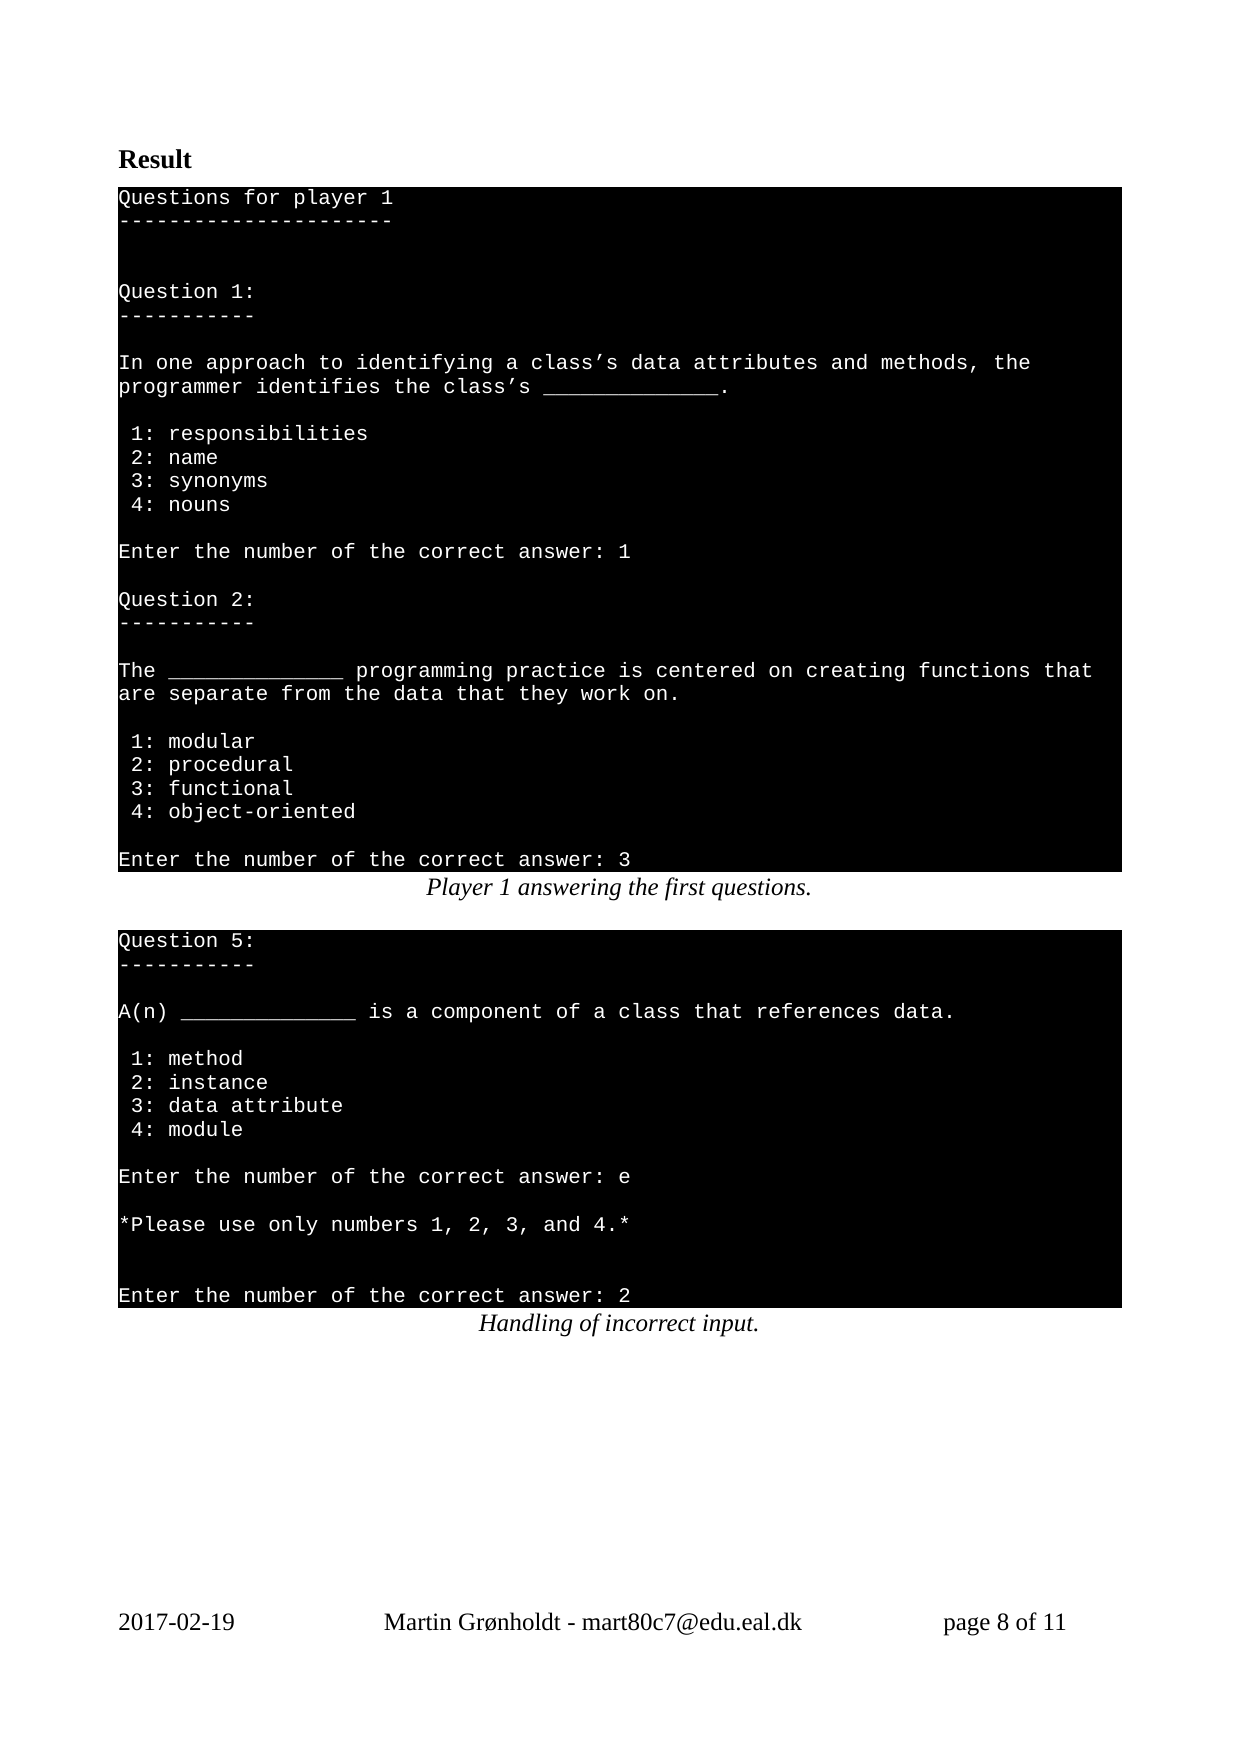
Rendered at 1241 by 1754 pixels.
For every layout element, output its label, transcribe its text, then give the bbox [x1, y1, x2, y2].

text Enter the number of the correct answer: 2 [118, 1285, 1122, 1308]
text 3: synonyms [118, 471, 1122, 494]
text ----------- [118, 954, 1122, 977]
text Question 2: [118, 589, 1122, 612]
text 1: responsibilities [118, 423, 1122, 447]
text Question 5: [118, 930, 1122, 954]
text Player 1 answering the first questions. [118, 872, 1122, 901]
text ---------------------- [118, 210, 1122, 234]
text 2: procedural [118, 754, 1122, 778]
text Question 1: [118, 281, 1122, 305]
text Enter the number of the correct answer: 1 [118, 541, 1122, 565]
text In one approach to identifying a class’s data attributes and methods, the programmer identifies the class’s ______________. [118, 352, 1122, 399]
text 4: object-oriented [118, 802, 1122, 825]
text *Please use only numbers 1, 2, 3, and 4.* [118, 1214, 1122, 1237]
text ----------- [118, 305, 1122, 329]
text 3: data attribute [118, 1096, 1122, 1119]
text Enter the number of the correct answer: e [118, 1166, 1122, 1190]
text 3: functional [118, 778, 1122, 802]
text 1: modular [118, 731, 1122, 754]
text ----------- [118, 612, 1122, 636]
text 4: module [118, 1119, 1122, 1143]
text Handling of incorrect input. [118, 1308, 1122, 1337]
text Enter the number of the correct answer: 3 [118, 849, 1122, 872]
text 2: name [118, 447, 1122, 471]
text 4: nouns [118, 494, 1122, 518]
text 1: method [118, 1048, 1122, 1072]
text A(n) ______________ is a component of a class that references data. [118, 1001, 1122, 1024]
text Questions for player 1 [118, 187, 1122, 210]
subtitle Result [118, 143, 1122, 174]
text 2: instance [118, 1072, 1122, 1096]
text The ______________ programming practice is centered on creating functions that are separate from the data that they work on. [118, 660, 1122, 707]
